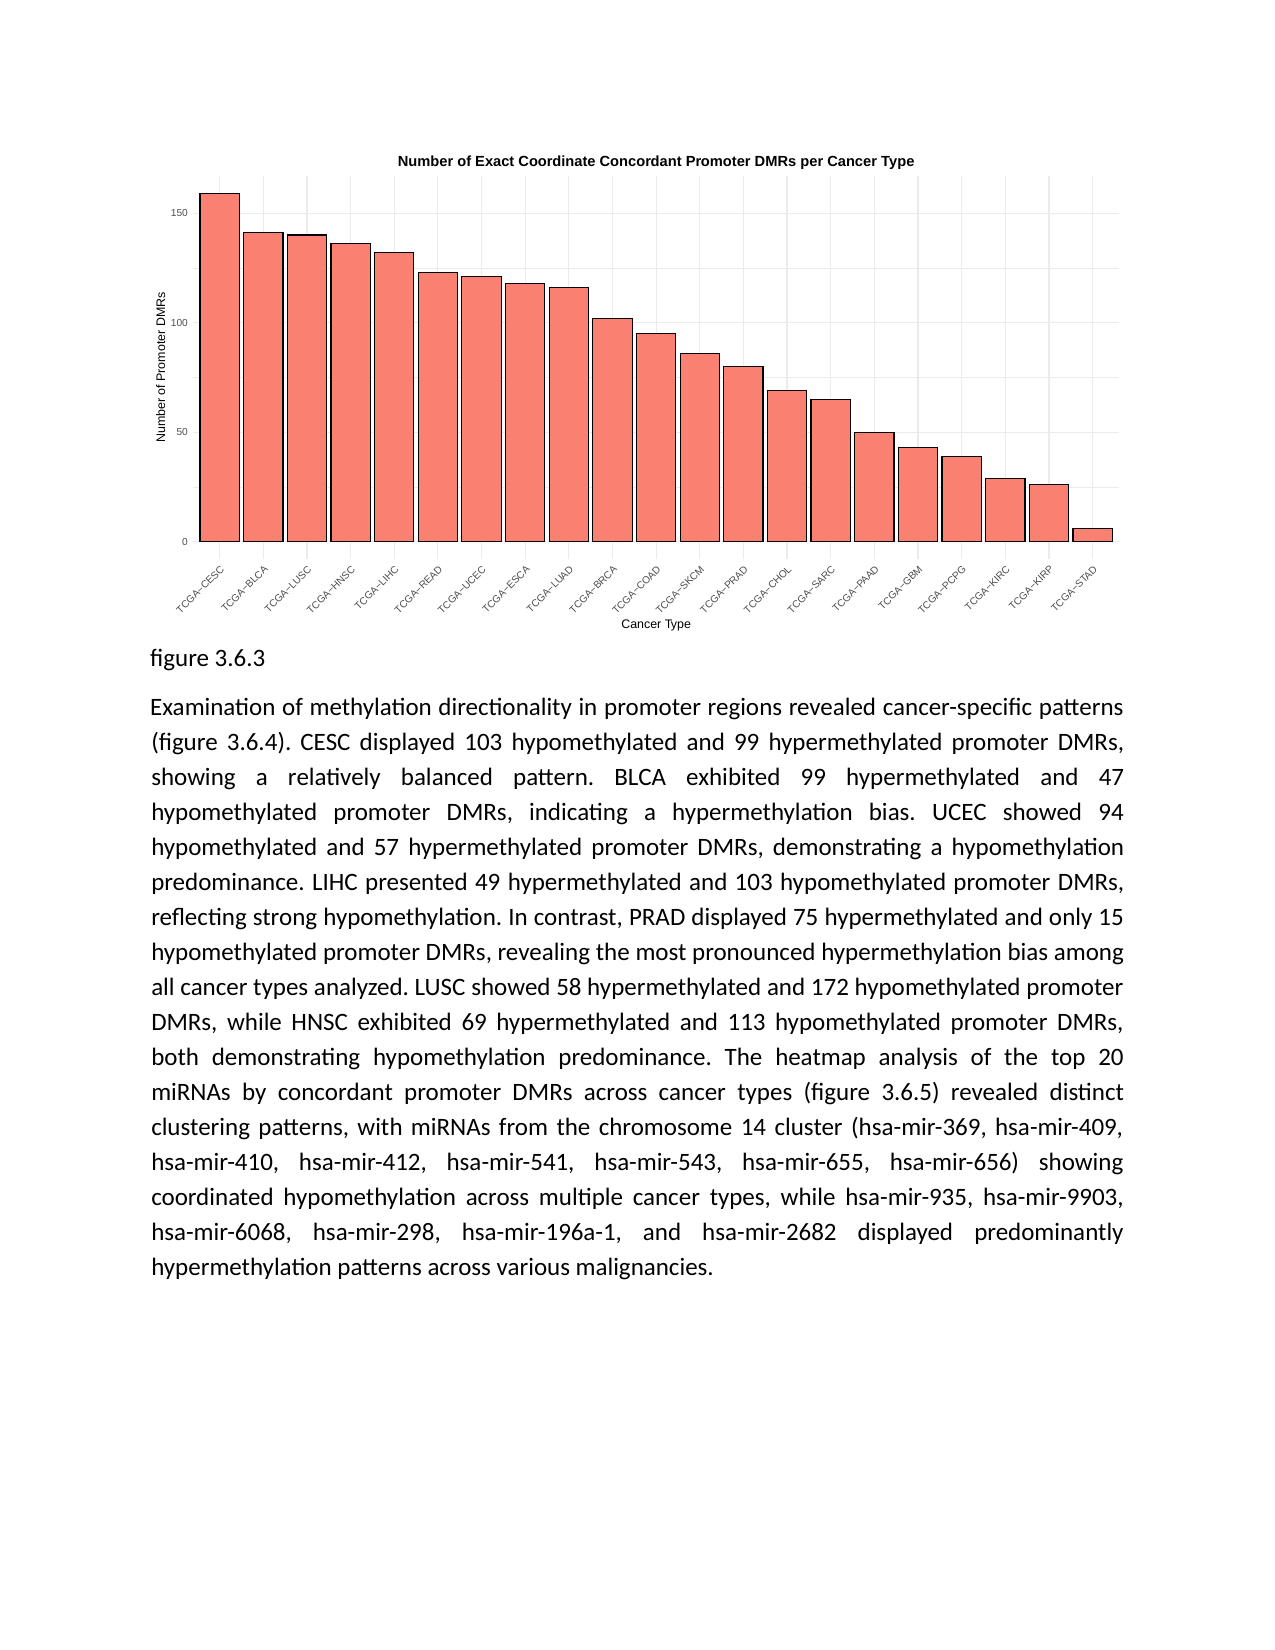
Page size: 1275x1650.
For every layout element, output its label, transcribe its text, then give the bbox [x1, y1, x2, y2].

text figure 3.6.3 [150, 637, 1125, 672]
text Examination of methylation directionality in promoter regions revealed cancer-specific patterns (figure 3.6.4). CESC displayed 103 hypomethylated and 99 hypermethylated promoter DMRs, showing a relatively balanced pattern. BLCA exhibited 99 hypermethylated and 47 hypomethylated promoter DMRs, indicating a hypermethylation bias. UCEC showed 94 hypomethylated and 57 hypermethylated promoter DMRs, demonstrating a hypomethylation predominance. LIHC presented 49 hypermethylated and 103 hypomethylated promoter DMRs, reflecting strong hypomethylation. In contrast, PRAD displayed 75 hypermethylated and only 15 hypomethylated promoter DMRs, revealing the most pronounced hypermethylation bias among all cancer types analyzed. LUSC showed 58 hypermethylated and 172 hypomethylated promoter DMRs, while HNSC exhibited 69 hypermethylated and 113 hypomethylated promoter DMRs, both demonstrating hypomethylation predominance. The heatmap analysis of the top 20 miRNAs by concordant promoter DMRs across cancer types (figure 3.6.5) revealed distinct clustering patterns, with miRNAs from the chromosome 14 cluster (hsa-mir-369, hsa-mir-409, hsa-mir-410, hsa-mir-412, hsa-mir-541, hsa-mir-543, hsa-mir-655, hsa-mir-656) showing coordinated hypomethylation across multiple cancer types, while hsa-mir-935, hsa-mir-9903, hsa-mir-6068, hsa-mir-298, hsa-mir-196a-1, and hsa-mir-2682 displayed predominantly hypermethylation patterns across various malignancies. [150, 692, 1125, 1282]
